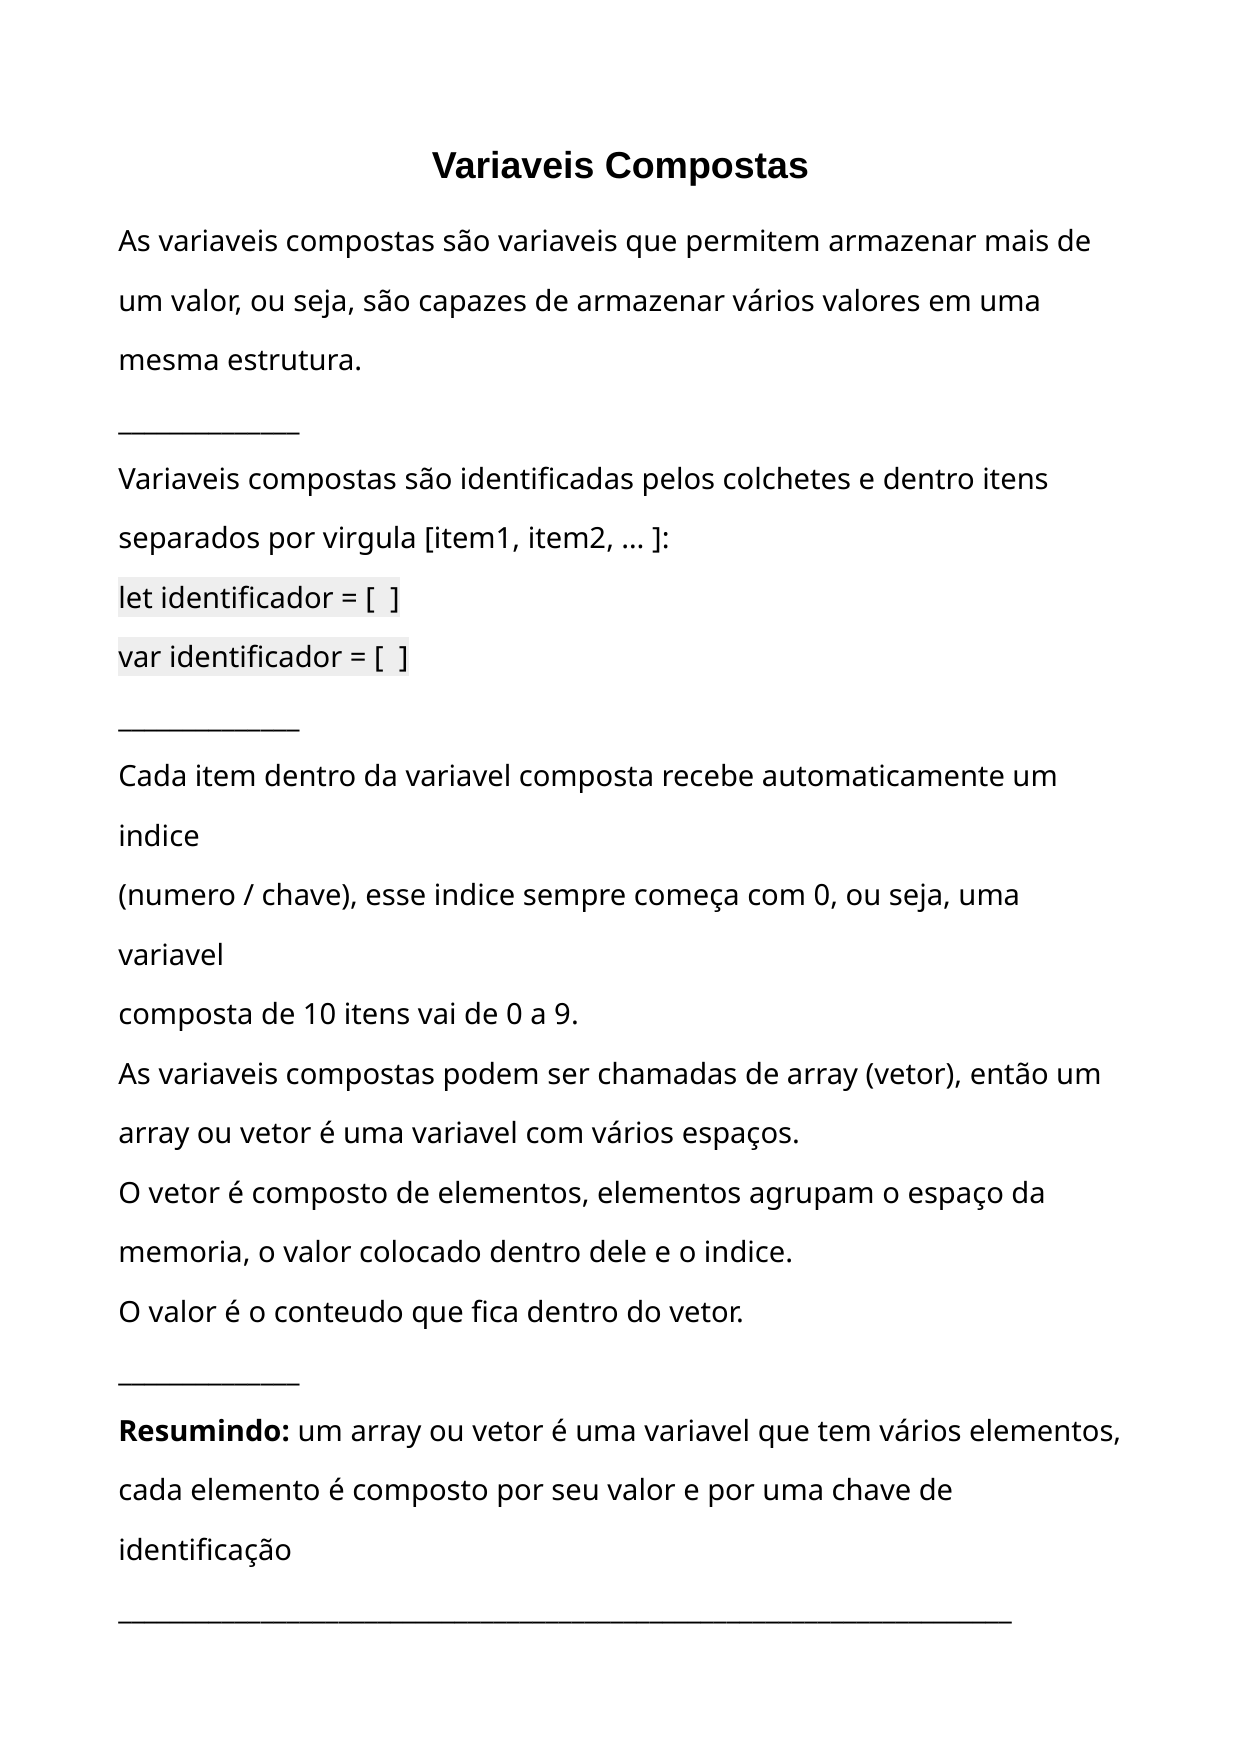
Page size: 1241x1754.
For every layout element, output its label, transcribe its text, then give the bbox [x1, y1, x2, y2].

text cada elemento é composto por seu valor e por uma chave de identificação [118, 1469, 1122, 1568]
text ______________ [118, 696, 1122, 736]
text _____________________________________________________________________ [118, 1588, 1122, 1628]
text O valor é o conteudo que fica dentro do vetor. [118, 1291, 1122, 1331]
text Resumindo: um array ou vetor é uma variavel que tem vários elementos, [118, 1410, 1122, 1449]
text (numero / chave), esse indice sempre começa com 0, ou seja, uma variavel [118, 874, 1122, 974]
text ______________ [118, 399, 1122, 438]
text memoria, o valor colocado dentro dele e o indice. [118, 1231, 1122, 1271]
text let identificador = [ ] [118, 577, 1122, 617]
text As variaveis compostas podem ser chamadas de array (vetor), então um [118, 1053, 1122, 1093]
text As variaveis compostas são variaveis que permitem armazenar mais de um valor, ou seja, são capazes de armazenar vários valores em uma mesma estrutura. [118, 220, 1122, 379]
text ______________ [118, 1350, 1122, 1390]
subtitle Variaveis Compostas [118, 143, 1122, 186]
text O vetor é composto de elementos, elementos agrupam o espaço da [118, 1172, 1122, 1212]
text array ou vetor é uma variavel com vários espaços. [118, 1112, 1122, 1152]
text Variaveis compostas são identificadas pelos colchetes e dentro itens separados por virgula [item1, item2, … ]: [118, 458, 1122, 557]
text var identificador = [ ] [118, 637, 1122, 676]
text composta de 10 itens vai de 0 a 9. [118, 993, 1122, 1033]
text Cada item dentro da variavel composta recebe automaticamente um indice [118, 756, 1122, 855]
